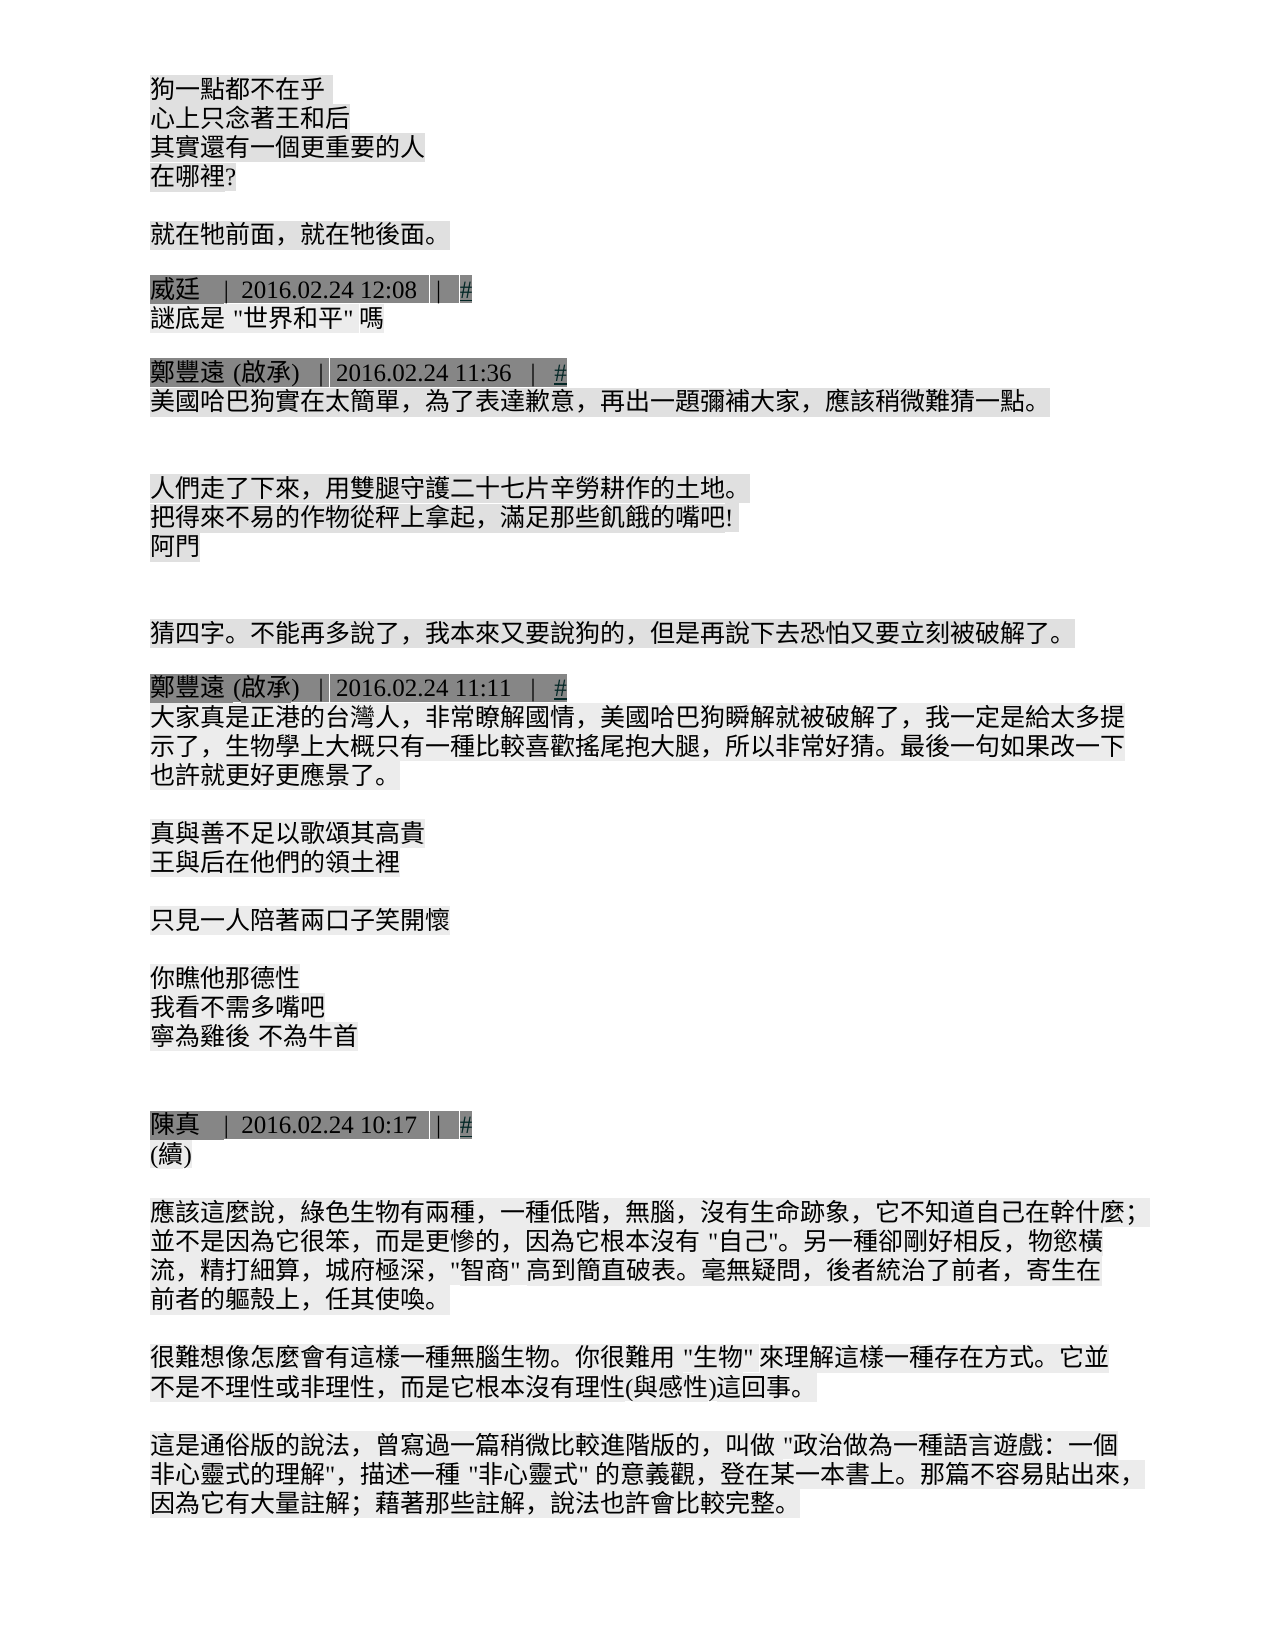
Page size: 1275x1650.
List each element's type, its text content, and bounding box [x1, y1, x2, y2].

text 狗一點都不在乎 心上只念著王和后 其實還有一個更重要的人 在哪裡? 就在牠前面，就在牠後面。 [150, 75, 1125, 250]
text 威廷 | 2016.02.24 12:08 | # [150, 275, 1125, 304]
text 鄭豐遠 (啟承) | 2016.02.24 11:36 | # [150, 358, 1125, 387]
text (續) 應該這麼說，綠色生物有兩種，一種低階，無腦，沒有生命跡象，它不知道自己在幹什麼；並不是因為它很笨，而是更慘的，因為它根本沒有 "自己"。另一種卻剛好相反，物慾橫流，精打細算，城府極深，"智商" 高到簡直破表。毫無疑問，後者統治了前者，寄生在前者的軀殼上，任其使喚。 很難想像怎麼會有這樣一種無腦生物。你很難用 "生物" 來理解這樣一種存在方式。它並不是不理性或非理性，而是它根本沒有理性(與感性)這回事。 這是通俗版的說法，曾寫過一篇稍微比較進階版的，叫做 "政治做為一種語言遊戲：一個非心靈式的理解"，描述一種 "非心靈式" 的意義觀，登在某一本書上。那篇不容易貼出來，因為它有大量註解；藉著那些註解，說法也許會比較完整。 通俗的說法比較容易理解，但通俗畢竟只是 "第一課"；通俗很難微妙，而微妙往往才是一種想法或說法的全貌。這時候，除了表達能力之外，閱讀能力也很重要，你得有能力理解某種說法的適用範圍及概念屬性。 當我們描述或嘲弄這樣一種低階到幾乎沒法以 "生物" 來理解其存在方式的綠色生物時，倒不是說我們認為政治是一種純粹應由理性駕馭的科學，就如同當我們描述或嘲弄精打細算、毫無信仰、好話說盡壞事做絕的高階綠色生物出神入化的個人煉金術時，當然也不是說政治應該成為一種宛若宗教般、純粹以信仰或信念為依歸的神聖道德事業。任何一些乍聽類似的說法，其實它理應微妙到宛若一個個原子般，僅僅只能適用於某種非常細微的狀況。 當然，歌頌微妙的同時，倒也不是說通俗便是可鄙可棄，畢竟如果連最簡單的第一課都沒法理解，你如何可能理解第二課、第三課...？ 大抵而言，通俗道理其實很簡單。假設今天你是一隻低階綠色生物，我不太相信你在個人的生活層面上例如就業、理財、交友、結婚與前途等等各方面會依然如此無腦，你一定知道該怎麼判斷各種狀況，包括誰是好人，誰是人渣，誰是歹徒惡棍，何種情況可信或不可信，何者比較有利，何種狀況應如何面對與預先打算等等等，你對於是非善惡與利害得失的種種判斷能力，一定跟你我都差不多，絕不會來到一種極端離譜、毫無大腦可言的低階生物狀態。 比方說，當一個人以各種蠢到爆的謊言或美言不斷欺騙你欺騙了五百次，長期從你身上竊取無數金錢利益，並且不斷想方設法傷害你，藉以謀取其個人私利，你應該不用等到第五百三十八次的傷害之後才能看清是非善惡與利害得失，你一定很快就會知道誰是黑道，誰是人渣，誰是老實人；你一定很快就會知道事情該怎麼處理比較有利或合乎情理。可是，為什麼一旦來到公眾事務的判斷，不可思議的低階生物現象就產生了呢？比方說，邪惡貪婪無恥到爆的一群人渣，竟然成為英雄與理想家，而清廉正直忠厚良善的一些人，例如馬英九，卻成為過街老鼠，人人喊打。 再比方說，你住在某個社區，黑道橫行，環境髒亂，垃圾滿地，無法無天，誰拳頭大誰就是王，你一定會希望自己的生活社區能夠改善。但是，一群黑道與人渣跑出來了，控制了社區管理委員會，然後告訴你說，我們當務之急就是要改名，中山路應該改成他媽的南榕路啦，門牌也要改，918不好聽不吉利，應該改成228；還有，我們以後不能再說自己是台南人了，我們必須獨立自主大聲說出我們是永康人....這樣一群混蛋，每天就是這樣一直炒作與操弄，一直講一些無甚意義、虛虛實實的空洞蠢話，難道你會蠢到真的相信整天這樣亂搞之後，你的生活，你的家人與小孩，你的工作機會與生活環境，將會變得美不勝收？然後把這些好話說盡壞事做絕、每天步步高昇數鈔票的人渣當成你的英雄偶像？你有可能會這麼笨嗎？不可能。但是，為什麼一旦來到更大範圍的公眾事務上，不可思議的低階生物現象就產生了呢？不但產生，而且長久而普遍，甚至很難看到這島上有幾個例外。 蘇格拉底說，"我們不是在清談，我們是在談怎麼活下去的問題。" 同樣地，我也不是在談政治，更不是在談那些絲毫不值得多加議論的各方人渣，而是在談我們連同後面的世世代代如何存活的問題。 [150, 1140, 1125, 1547]
text 美國哈巴狗實在太簡單，為了表達歉意，再出一題彌補大家，應該稍微難猜一點。 人們走了下來，用雙腿守護二十七片辛勞耕作的土地。 把得來不易的作物從秤上拿起，滿足那些飢餓的嘴吧! 阿門 猜四字。不能再多說了，我本來又要說狗的，但是再說下去恐怕又要立刻被破解了。 [150, 387, 1125, 648]
text 陳真 | 2016.02.24 10:17 | # [150, 1111, 1125, 1140]
text 謎底是 "世界和平" 嗎 [150, 304, 1125, 333]
text 大家真是正港的台灣人，非常瞭解國情，美國哈巴狗瞬解就被破解了，我一定是給太多提示了，生物學上大概只有一種比較喜歡搖尾抱大腿，所以非常好猜。最後一句如果改一下也許就更好更應景了。 真與善不足以歌頌其高貴 王與后在他們的領土裡 只見一人陪著兩口子笑開懷 你瞧他那德性 我看不需多嘴吧 寧為雞後 不為牛首 [150, 703, 1125, 1051]
text 鄭豐遠 (啟承) | 2016.02.24 11:11 | # [150, 673, 1125, 703]
